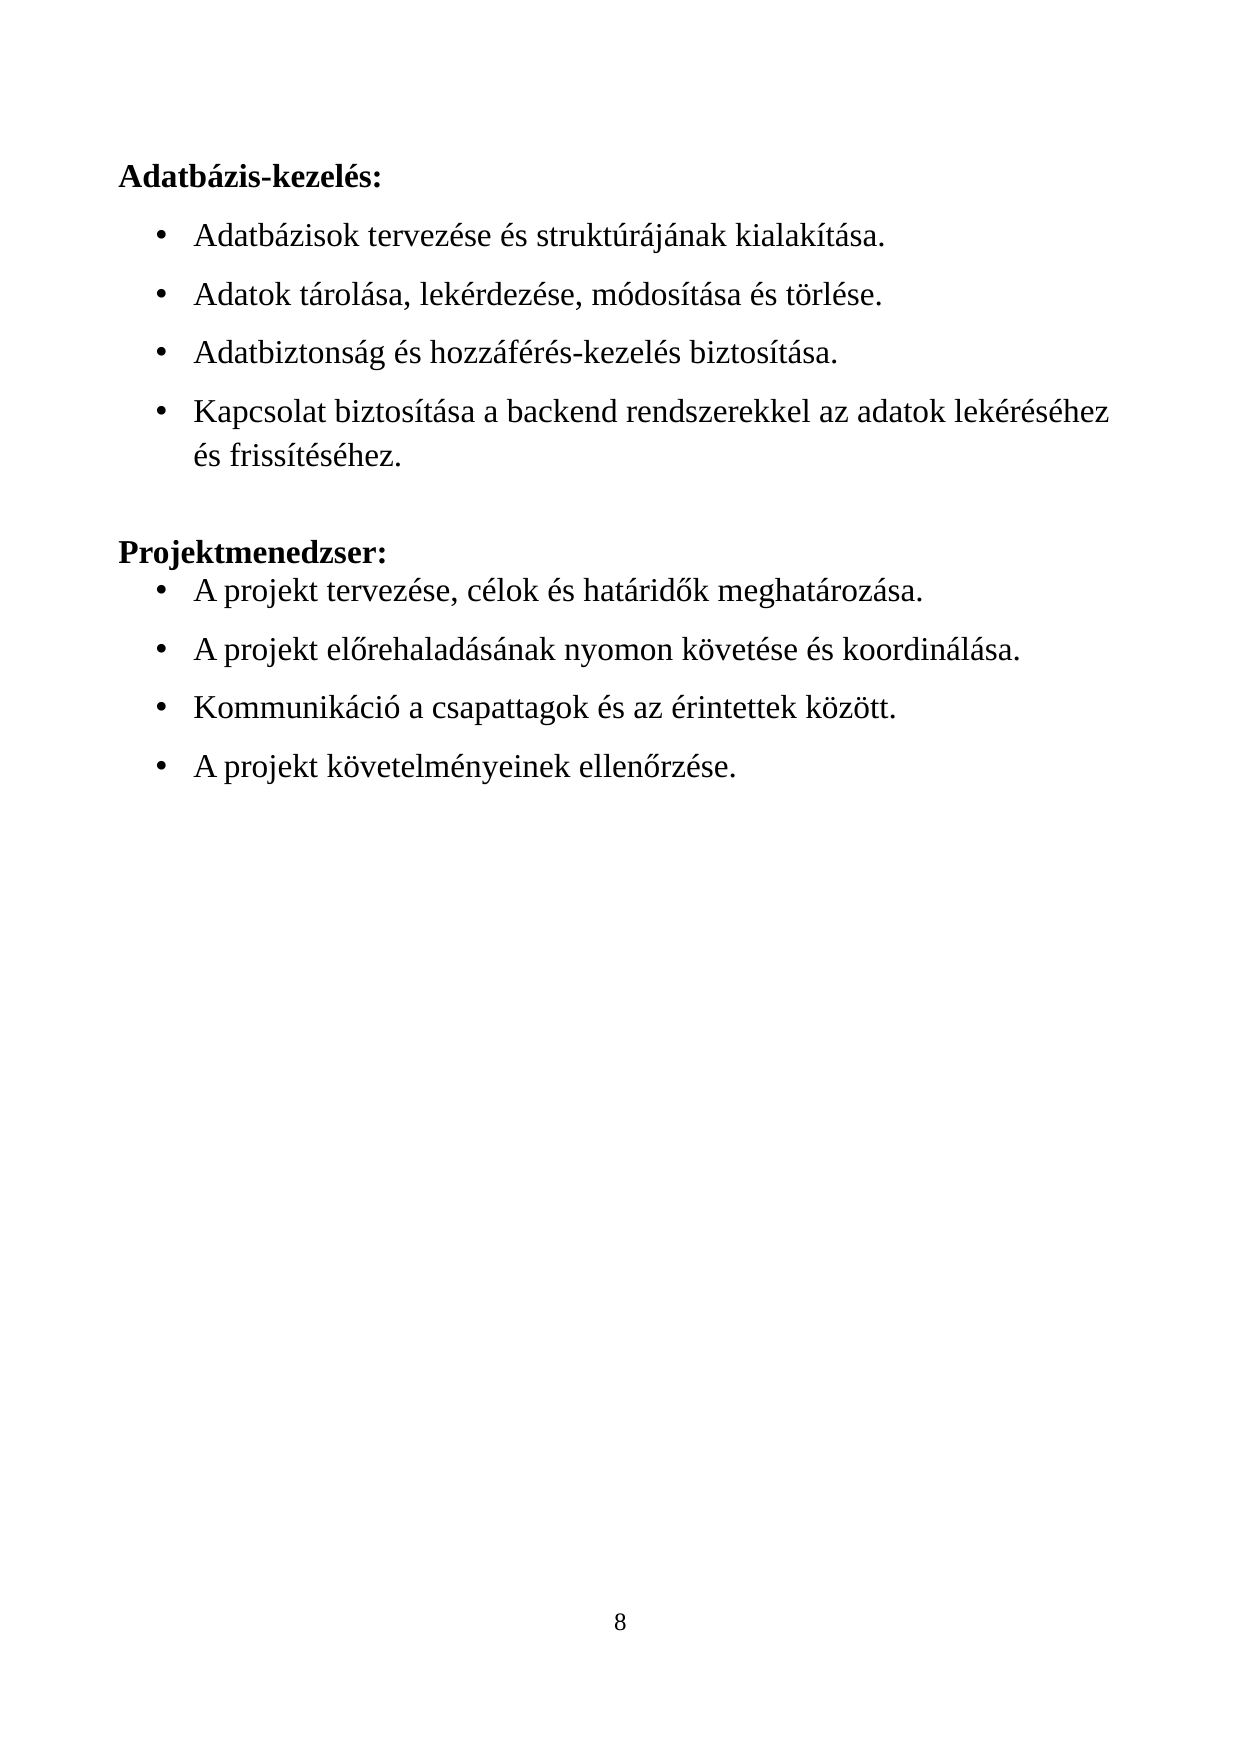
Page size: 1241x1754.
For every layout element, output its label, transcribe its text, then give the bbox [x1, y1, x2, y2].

list Adatok tárolása, lekérdezése, módosítása és törlése. [156, 274, 1122, 312]
text Adatbázis-kezelés: [118, 156, 1122, 195]
text Projektmenedzser: [118, 532, 1122, 570]
list A projekt követelményeinek ellenőrzése. [156, 746, 1122, 785]
list A projekt tervezése, célok és határidők meghatározása. [156, 570, 1122, 609]
list Adatbázisok tervezése és struktúrájának kialakítása. [156, 215, 1122, 253]
list Kapcsolat biztosítása a backend rendszerekkel az adatok lekéréséhez és frissítéséhez. [156, 391, 1122, 473]
list Adatbiztonság és hozzáférés-kezelés biztosítása. [156, 332, 1122, 371]
list Kommunikáció a csapattagok és az érintettek között. [156, 688, 1122, 726]
list A projekt előrehaladásának nyomon követése és koordinálása. [156, 629, 1122, 667]
